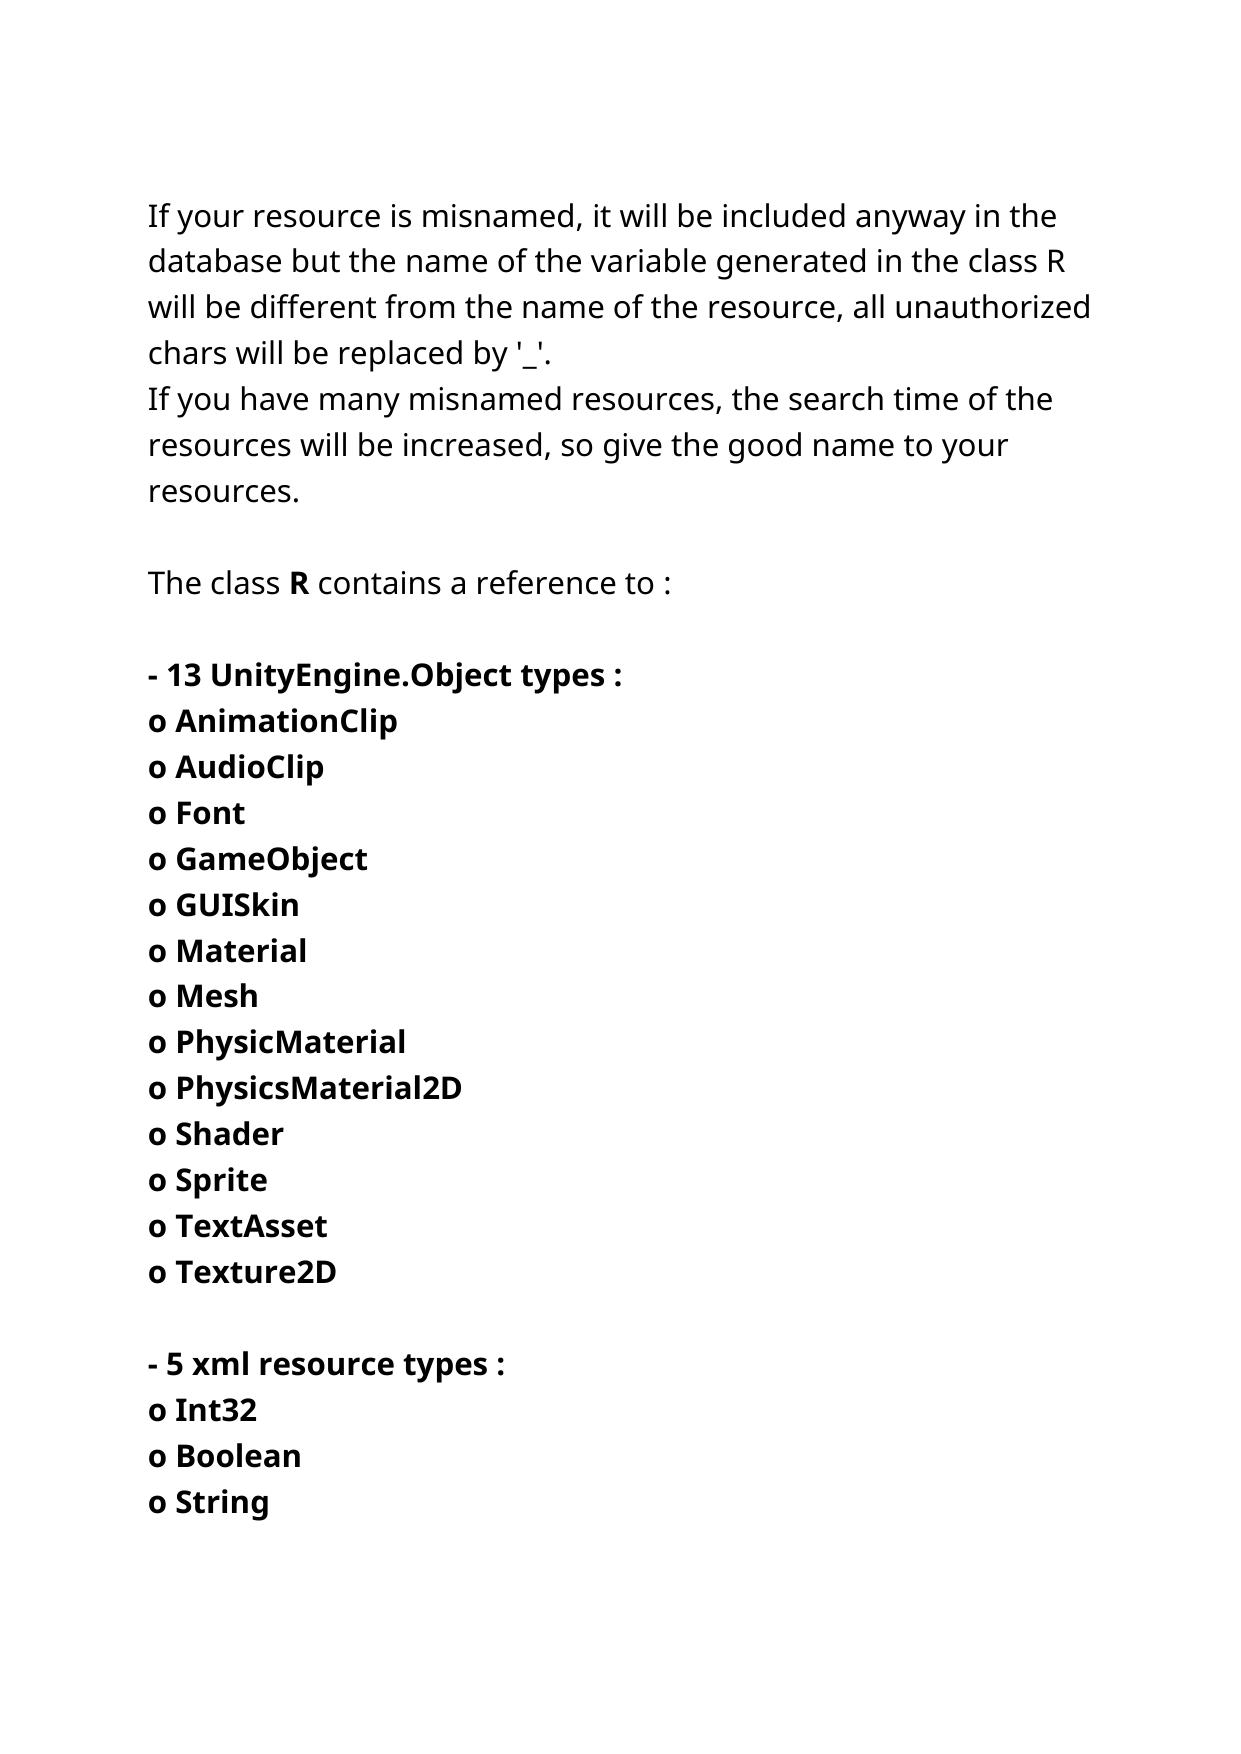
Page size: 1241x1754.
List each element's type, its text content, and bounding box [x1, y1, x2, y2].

text If your resource is misnamed, it will be included anyway in the database but the name of the variable generated in the class R will be different from the name of the resource, all unauthorized chars will be replaced by '_'. If you have many misnamed resources, the search time of the resources will be increased, so give the good name to your resources. The class R contains a reference to : - 13 UnityEngine.Object types : o AnimationClip o AudioClip o Font o GameObject o GUISkin o Material o Mesh o PhysicMaterial o PhysicsMaterial2D o Shader o Sprite o TextAsset o Texture2D - 5 xml resource types : o Int32 o Boolean o String [148, 148, 1093, 1522]
